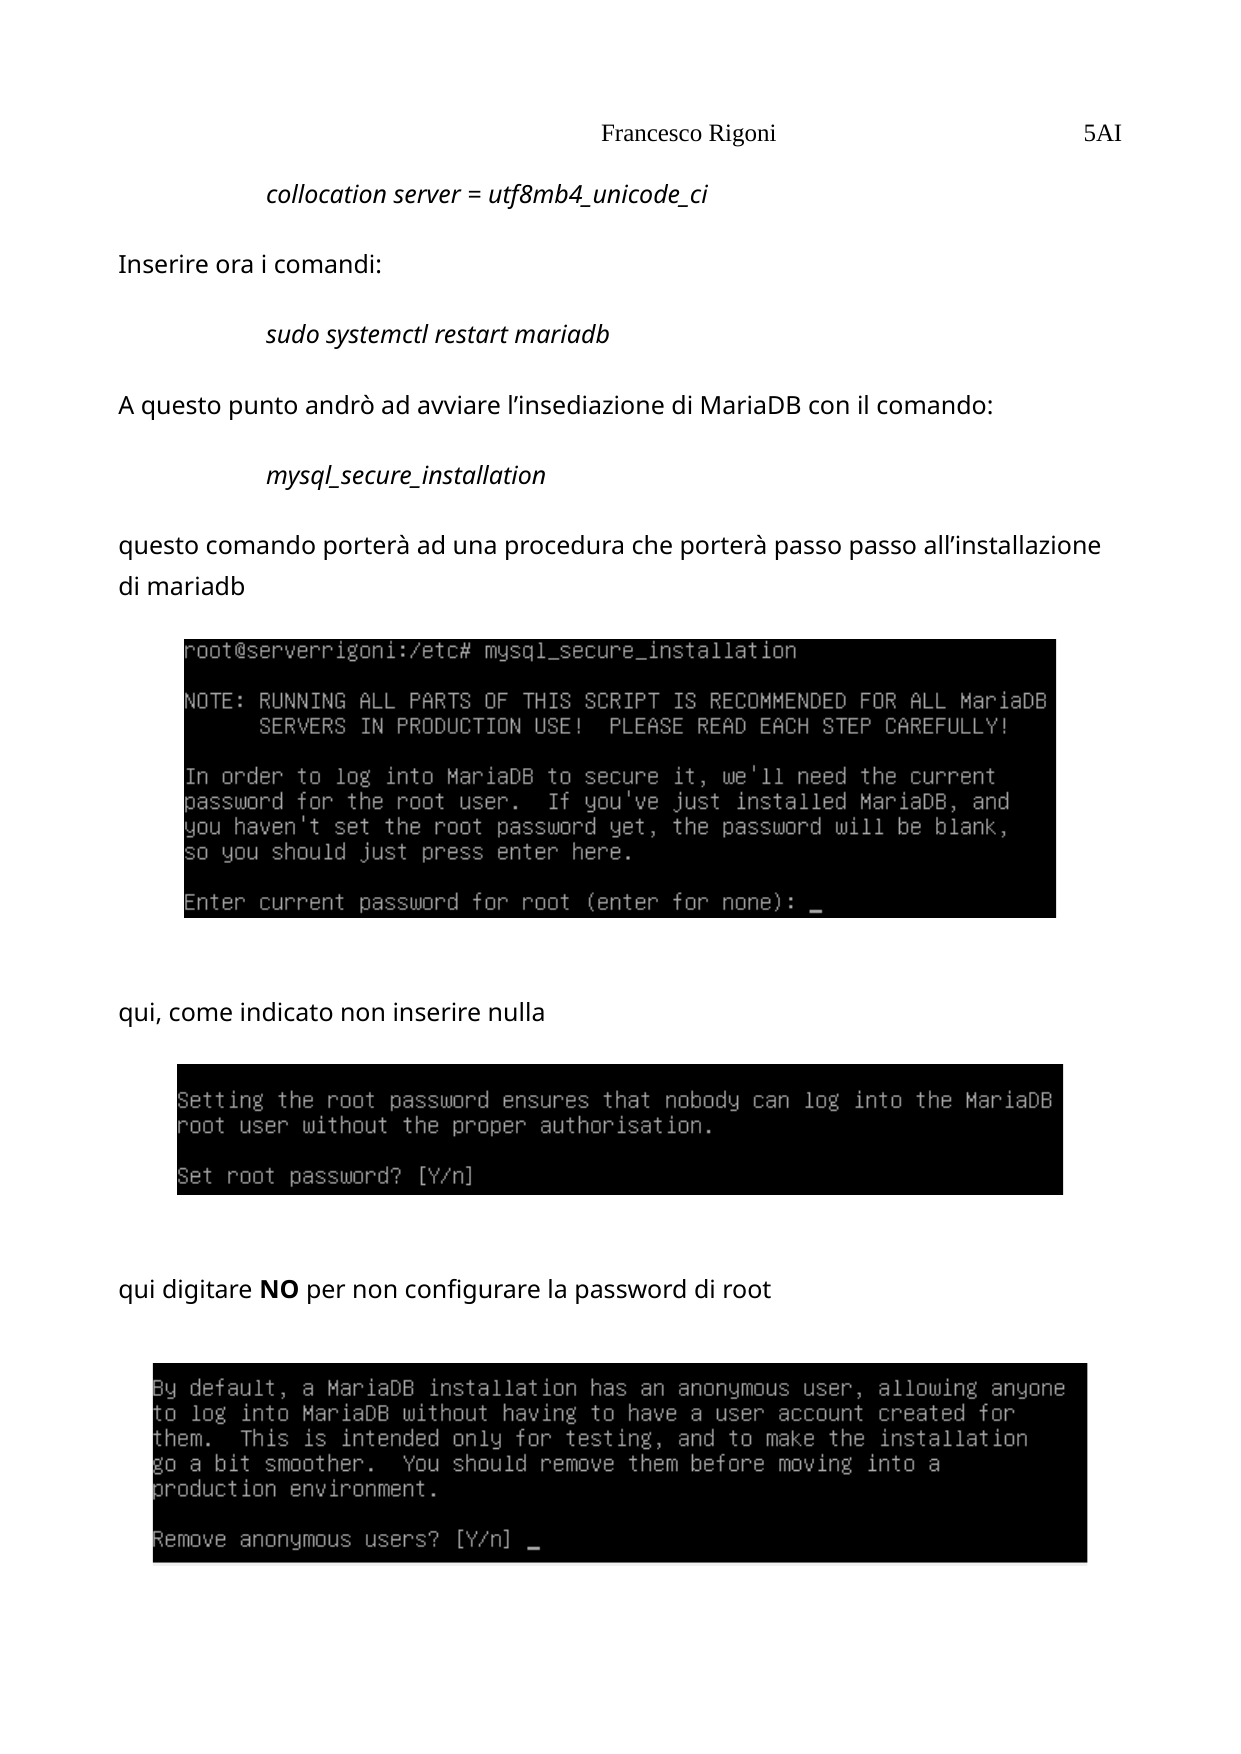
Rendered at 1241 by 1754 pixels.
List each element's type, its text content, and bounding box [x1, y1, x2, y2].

text qui digitare NO per non configurare la password di root [118, 1271, 1122, 1305]
text Inserire ora i comandi: [118, 247, 1122, 281]
text qui, come indicato non inserire nulla [118, 994, 1122, 1028]
text mysql_secure_installation [118, 458, 1122, 492]
picture [152, 1363, 1088, 1566]
text A questo punto andrò ad avviare l’insediazione di MariaDB con il comando: [118, 387, 1122, 421]
text sudo systemctl restart mariadb [118, 317, 1122, 351]
text questo comando porterà ad una procedura che porterà passo passo all’installazione di mariadb [118, 528, 1122, 603]
picture [177, 1064, 1064, 1195]
picture [184, 639, 1057, 918]
text collocation server = utf8mb4_unicode_ci [118, 176, 1122, 210]
